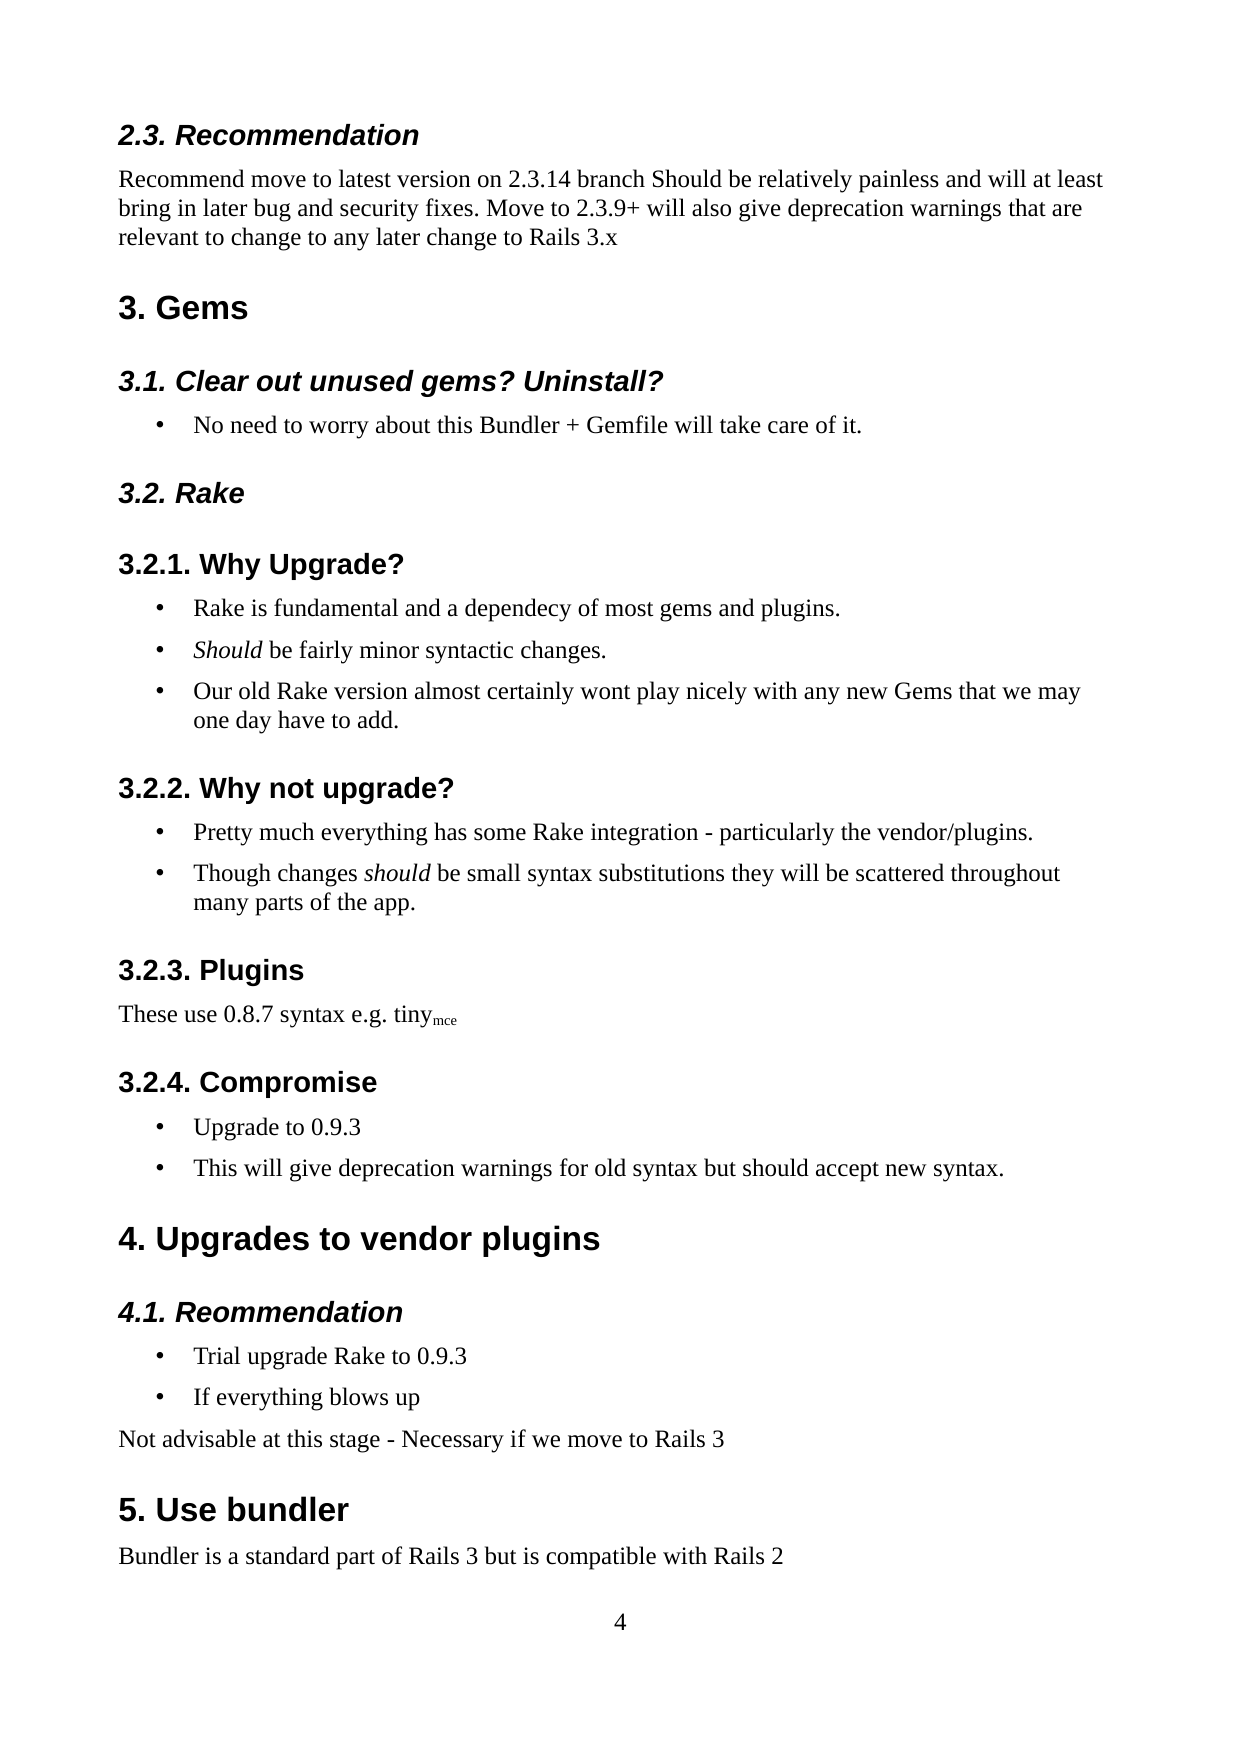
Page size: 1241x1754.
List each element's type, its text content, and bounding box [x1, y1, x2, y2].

list Upgrade to 0.9.3 [156, 1112, 1122, 1140]
subtitle Upgrades to vendor plugins [118, 1219, 1122, 1258]
subtitle Compromise [118, 1066, 1122, 1099]
text These use 0.8.7 syntax e.g. tinymce [118, 999, 1122, 1028]
subtitle Why not upgrade? [118, 771, 1122, 804]
subtitle Clear out unused gems? Uninstall? [118, 364, 1122, 398]
list Trial upgrade Rake to 0.9.3 [156, 1341, 1122, 1370]
list No need to worry about this Bundler + Gemfile will take care of it. [156, 410, 1122, 439]
list Pretty much everything has some Rake integration - particularly the vendor/plugins. [156, 817, 1122, 846]
list Should be fairly minor syntactic changes. [156, 635, 1122, 663]
subtitle Reommendation [118, 1295, 1122, 1329]
subtitle Rake [118, 476, 1122, 510]
list Our old Rake version almost certainly wont play nicely with any new Gems that we may one day have to add. [156, 676, 1122, 733]
text Not advisable at this stage - Necessary if we move to Rails 3 [118, 1424, 1122, 1452]
subtitle Recommendation [118, 118, 1122, 152]
list This will give deprecation warnings for old syntax but should accept new syntax. [156, 1153, 1122, 1182]
subtitle Plugins [118, 953, 1122, 987]
subtitle Why Upgrade? [118, 547, 1122, 581]
list Rake is fundamental and a dependecy of most gems and plugins. [156, 593, 1122, 622]
subtitle Gems [118, 288, 1122, 327]
list Though changes should be small syntax substitutions they will be scattered throughout many parts of the app. [156, 858, 1122, 916]
subtitle Use bundler [118, 1490, 1122, 1529]
text Bundler is a standard part of Rails 3 but is compatible with Rails 2 [118, 1541, 1122, 1570]
text Recommend move to latest version on 2.3.14 branch Should be relatively painless and will at least bring in later bug and security fixes. Move to 2.3.9+ will also give deprecation warnings that are relevant to change to any later change to Rails 3.x [118, 164, 1122, 250]
list If everything blows up [156, 1382, 1122, 1411]
